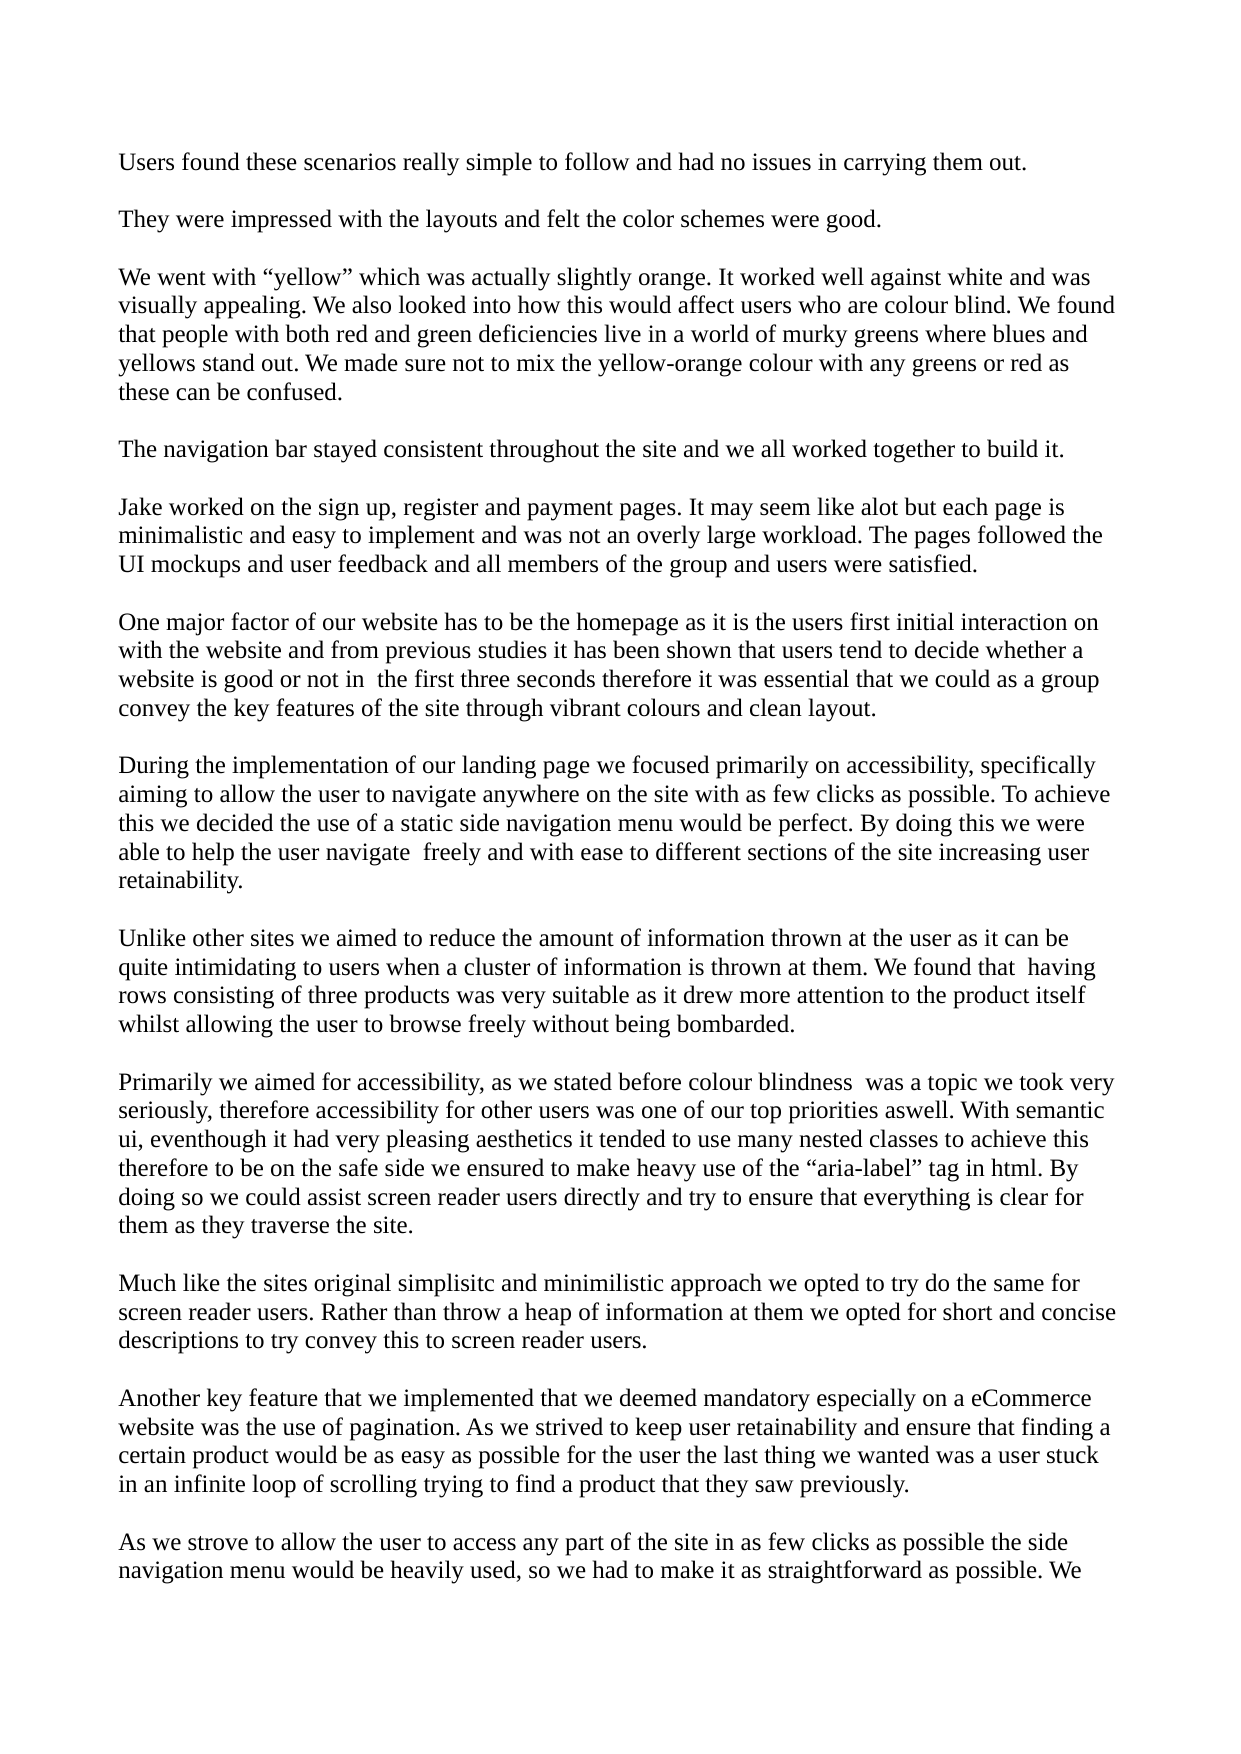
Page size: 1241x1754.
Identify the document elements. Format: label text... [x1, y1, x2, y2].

text Primarily we aimed for accessibility, as we stated before colour blindness was a topic we took very seriously, therefore accessibility for other users was one of our top priorities aswell. With semantic ui, eventhough it had very pleasing aesthetics it tended to use many nested classes to achieve this therefore to be on the safe side we ensured to make heavy use of the “aria-label” tag in html. By doing so we could assist screen reader users directly and try to ensure that everything is clear for them as they traverse the site. [118, 1067, 1122, 1239]
text The navigation bar stayed consistent throughout the site and we all worked together to build it. [118, 434, 1122, 463]
text Users found these scenarios really simple to follow and had no issues in carrying them out. [118, 147, 1122, 176]
text We went with “yellow” which was actually slightly orange. It worked well against white and was visually appealing. We also looked into how this would affect users who are colour blind. We found that people with both red and green deficiencies live in a world of murky greens where blues and yellows stand out. We made sure not to mix the yellow-orange colour with any greens or red as these can be confused. [118, 262, 1122, 406]
text Unlike other sites we aimed to reduce the amount of information thrown at the user as it can be quite intimidating to users when a cluster of information is thrown at them. We found that having rows consisting of three products was very suitable as it drew more attention to the product itself whilst allowing the user to browse freely without being bombarded. [118, 923, 1122, 1038]
text One major factor of our website has to be the homepage as it is the users first initial interaction on with the website and from previous studies it has been shown that users tend to decide whether a website is good or not in the first three seconds therefore it was essential that we could as a group convey the key features of the site through vibrant colours and clean layout. [118, 607, 1122, 722]
text Much like the sites original simplisitc and minimilistic approach we opted to try do the same for screen reader users. Rather than throw a heap of information at them we opted for short and concise descriptions to try convey this to screen reader users. [118, 1268, 1122, 1354]
text Another key feature that we implemented that we deemed mandatory especially on a eCommerce website was the use of pagination. As we strived to keep user retainability and ensure that finding a certain product would be as easy as possible for the user the last thing we wanted was a user stuck in an infinite loop of scrolling trying to find a product that they saw previously. [118, 1383, 1122, 1498]
text They were impressed with the layouts and felt the color schemes were good. [118, 204, 1122, 233]
text During the implementation of our landing page we focused primarily on accessibility, specifically aiming to allow the user to navigate anywhere on the site with as few clicks as possible. To achieve this we decided the use of a static side navigation menu would be perfect. By doing this we were able to help the user navigate freely and with ease to different sections of the site increasing user retainability. [118, 751, 1122, 894]
text Jake worked on the sign up, register and payment pages. It may seem like alot but each page is minimalistic and easy to implement and was not an overly large workload. The pages followed the UI mockups and user feedback and all members of the group and users were satisfied. [118, 492, 1122, 578]
text As we strove to allow the user to access any part of the site in as few clicks as possible the side navigation menu would be heavily used, so we had to make it as straightforward as possible. We [118, 1527, 1122, 1584]
